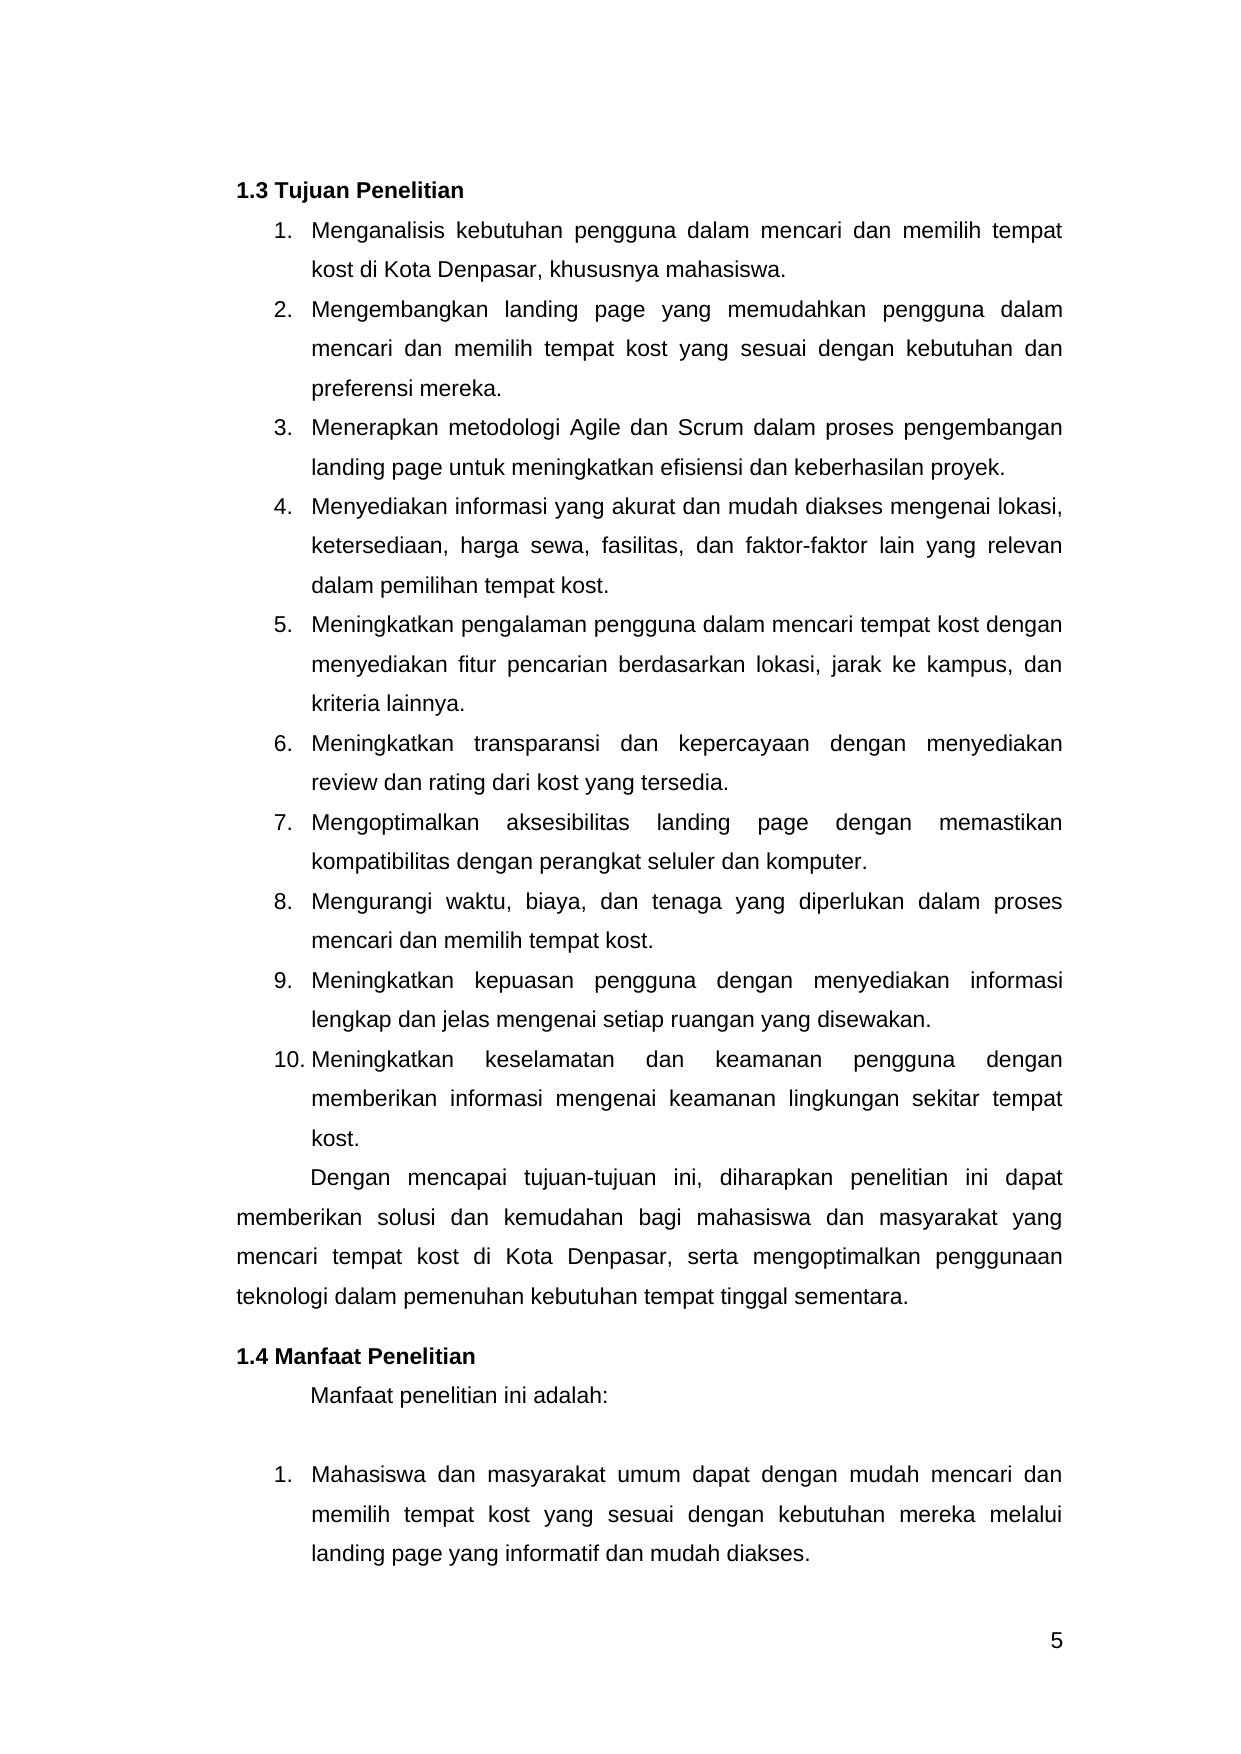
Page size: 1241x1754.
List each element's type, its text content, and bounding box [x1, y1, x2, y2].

text Manfaat penelitian ini adalah: [236, 1382, 1063, 1409]
list Meningkatkan kepuasan pengguna dengan menyediakan informasi lengkap dan jelas mengenai setiap ruangan yang disewakan. [274, 967, 1063, 1033]
list Mengembangkan landing page yang memudahkan pengguna dalam mencari dan memilih tempat kost yang sesuai dengan kebutuhan dan preferensi mereka. [274, 296, 1063, 401]
list Menerapkan metodologi Agile dan Scrum dalam proses pengembangan landing page untuk meningkatkan efisiensi dan keberhasilan proyek. [274, 414, 1063, 480]
list Meningkatkan transparansi dan kepercayaan dengan menyediakan review dan rating dari kost yang tersedia. [274, 730, 1063, 796]
list Meningkatkan pengalaman pengguna dalam mencari tempat kost dengan menyediakan fitur pencarian berdasarkan lokasi, jarak ke kampus, dan kriteria lainnya. [274, 611, 1063, 717]
list Mengurangi waktu, biaya, dan tenaga yang diperlukan dalam proses mencari dan memilih tempat kost. [274, 888, 1063, 954]
text Dengan mencapai tujuan-tujuan ini, diharapkan penelitian ini dapat memberikan solusi dan kemudahan bagi mahasiswa dan masyarakat yang mencari tempat kost di Kota Denpasar, serta mengoptimalkan penggunaan teknologi dalam pemenuhan kebutuhan tempat tinggal sementara. [236, 1164, 1063, 1309]
list Mahasiswa dan masyarakat umum dapat dengan mudah mencari dan memilih tempat kost yang sesuai dengan kebutuhan mereka melalui landing page yang informatif dan mudah diakses. [274, 1461, 1063, 1567]
list Meningkatkan keselamatan dan keamanan pengguna dengan memberikan informasi mengenai keamanan lingkungan sekitar tempat kost. [274, 1046, 1063, 1151]
list Mengoptimalkan aksesibilitas landing page dengan memastikan kompatibilitas dengan perangkat seluler dan komputer. [274, 809, 1063, 875]
subtitle 1.4 Manfaat Penelitian [236, 1343, 1063, 1369]
subtitle 1.3 Tujuan Penelitian [236, 177, 1063, 203]
list Menyediakan informasi yang akurat dan mudah diakses mengenai lokasi, ketersediaan, harga sewa, fasilitas, dan faktor-faktor lain yang relevan dalam pemilihan tempat kost. [274, 493, 1063, 598]
list Menganalisis kebutuhan pengguna dalam mencari dan memilih tempat kost di Kota Denpasar, khususnya mahasiswa. [274, 217, 1063, 282]
